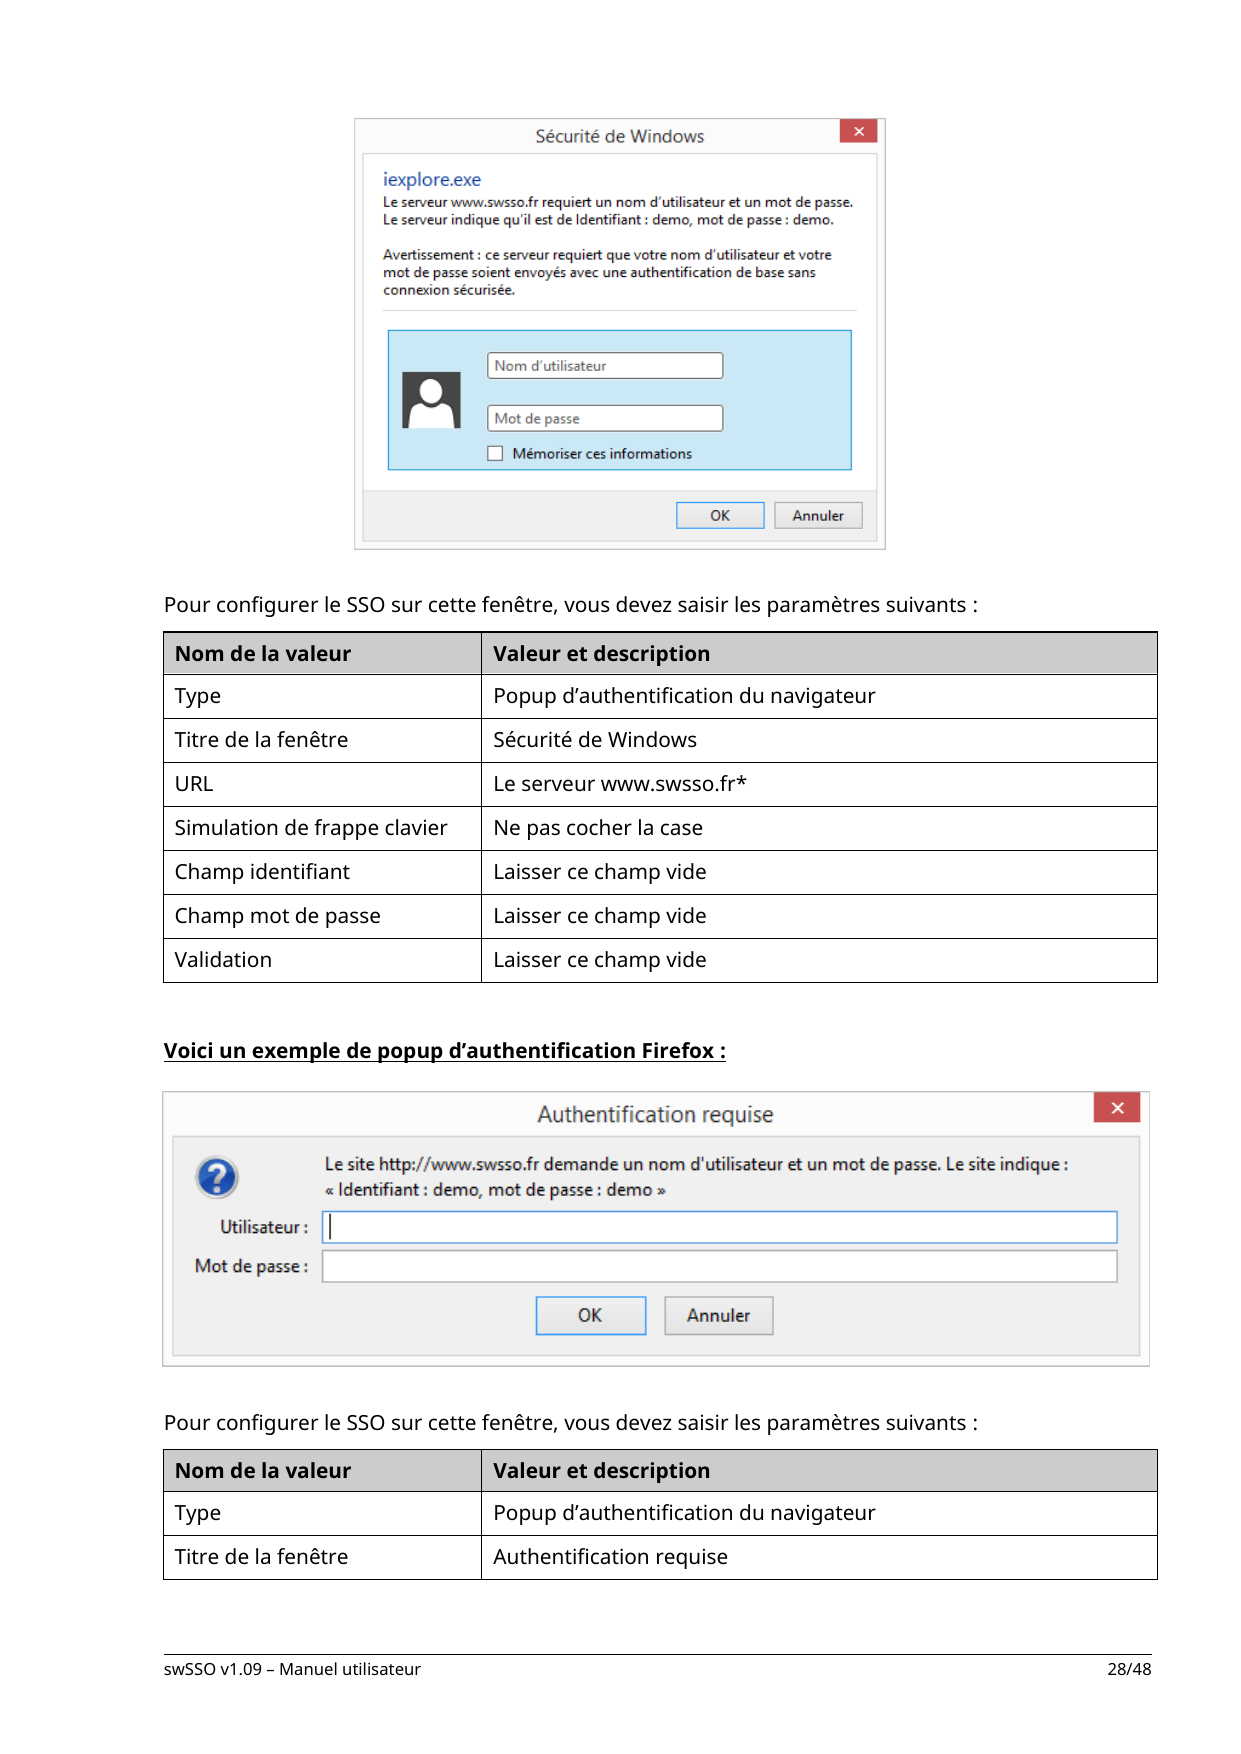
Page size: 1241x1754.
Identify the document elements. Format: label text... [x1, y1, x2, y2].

table_cell Simulation de frappe clavier [164, 807, 481, 850]
table_cell Titre de la fenêtre [164, 719, 481, 762]
picture [354, 118, 886, 550]
table_cell Type [164, 1492, 481, 1534]
table_cell Laisser ce champ vide [482, 939, 1157, 982]
table_cell Le serveur www.swsso.fr* [482, 763, 1157, 806]
table_cell Laisser ce champ vide [482, 895, 1157, 938]
table_cell Champ mot de passe [164, 895, 481, 938]
table_cell Authentification requise [482, 1536, 1157, 1579]
table_header Valeur et description [482, 1450, 1157, 1491]
table_cell Popup d’authentification du navigateur [482, 675, 1157, 717]
table_cell Champ identifiant [164, 851, 481, 894]
text Pour configurer le SSO sur cette fenêtre, vous devez saisir les paramètres suivants : [164, 591, 1152, 619]
table_cell Titre de la fenêtre [164, 1536, 481, 1579]
table_header Nom de la valeur [164, 633, 481, 673]
table_cell Popup d’authentification du navigateur [482, 1492, 1157, 1534]
table_cell Laisser ce champ vide [482, 851, 1157, 894]
text Pour configurer le SSO sur cette fenêtre, vous devez saisir les paramètres suivants : [164, 1408, 1152, 1436]
table_header Nom de la valeur [164, 1450, 481, 1491]
table_cell Sécurité de Windows [482, 719, 1157, 762]
table_header Valeur et description [482, 633, 1157, 673]
table_cell Validation [164, 939, 481, 982]
table_cell Type [164, 675, 481, 717]
table_cell Ne pas cocher la case [482, 807, 1157, 850]
text Voici un exemple de popup d’authentification Firefox : [164, 1036, 1152, 1065]
picture [162, 1091, 1150, 1367]
table_cell URL [164, 763, 481, 806]
